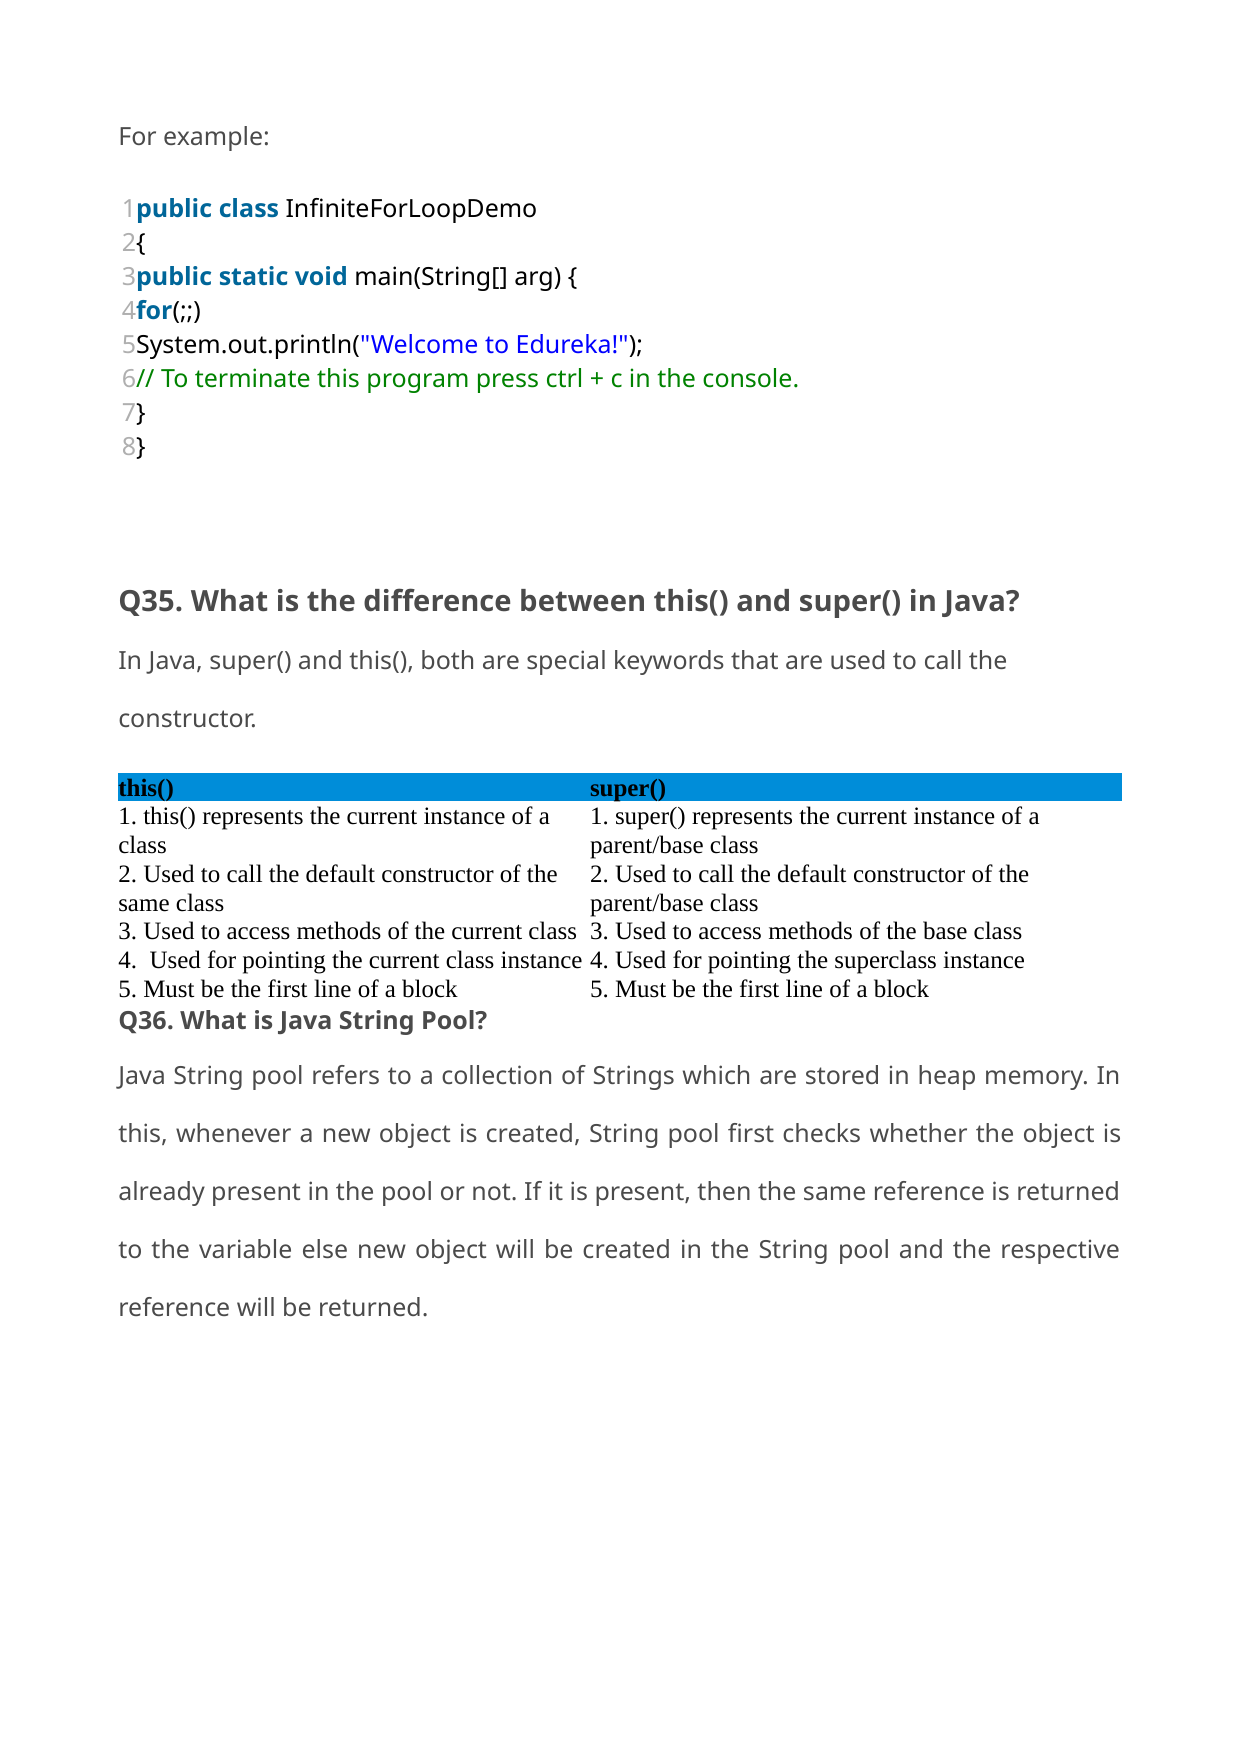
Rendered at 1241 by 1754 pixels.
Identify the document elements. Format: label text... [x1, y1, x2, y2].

table_header this() [118, 773, 590, 801]
text In Java, super() and this(), both are special keywords that are used to call the constructor. [118, 642, 1122, 734]
table_cell 4. Used for pointing the superclass instance [590, 945, 1122, 974]
table_cell 1. this() represents the current instance of a class [118, 801, 590, 859]
table_header 1 2 3 4 5 6 7 8 [118, 191, 136, 463]
table_cell 5. Must be the first line of a block [590, 974, 1122, 1003]
table_cell 4. Used for pointing the current class instance [118, 945, 590, 974]
table_header super() [590, 773, 1122, 801]
table_header public class InfiniteForLoopDemo { public static void main(String[] arg) { for(;;) System.out.println("Welcome to Edureka!"); // To terminate this program press ctrl + c in the console. } } [136, 191, 851, 463]
text Java String pool refers to a collection of Strings which are stored in heap memory. In this, whenever a new object is created, String pool first checks whether the object is already present in the pool or not. If it is present, then the same reference is returned to the variable else new object will be created in the String pool and the respective reference will be returned. [118, 1058, 1122, 1323]
table_cell 2. Used to call the default constructor of the parent/base class [590, 859, 1122, 916]
table_cell 5. Must be the first line of a block [118, 974, 590, 1003]
text For example: [118, 118, 1122, 152]
table_cell 2. Used to call the default constructor of the same class [118, 859, 590, 916]
table_cell 1. super() represents the current instance of a parent/base class [590, 801, 1122, 859]
subtitle Q36. What is Java String Pool? [118, 1003, 1122, 1037]
table_cell 3. Used to access methods of the base class [590, 916, 1122, 945]
table_cell 3. Used to access methods of the current class [118, 916, 590, 945]
subtitle Q35. What is the difference between this() and super() in Java? [118, 580, 1122, 620]
